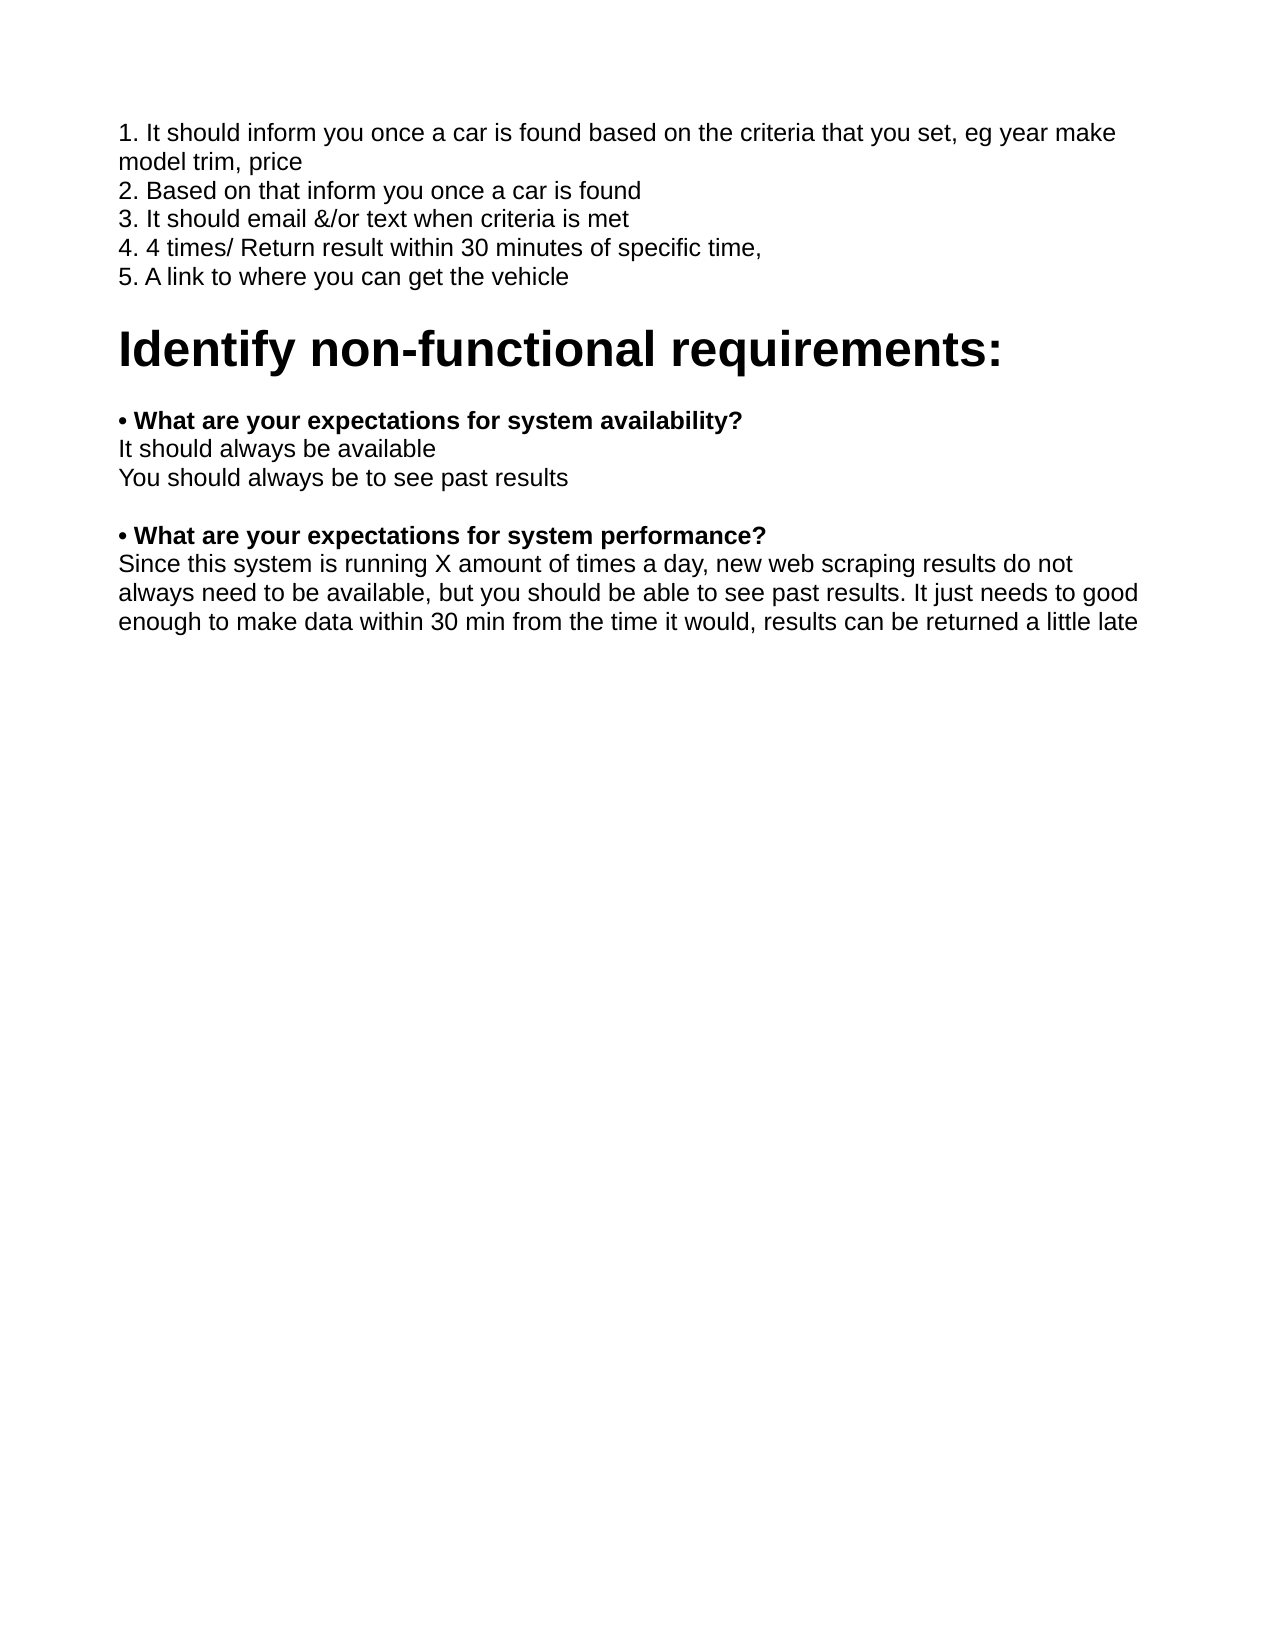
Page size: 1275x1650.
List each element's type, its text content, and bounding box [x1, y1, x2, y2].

text It should always be available [118, 434, 1157, 463]
text 2. Based on that inform you once a car is found [118, 176, 1157, 204]
text Identify non-functional requirements: [118, 319, 1157, 377]
text 1. It should inform you once a car is found based on the criteria that you set, eg year make model trim, price [118, 118, 1157, 176]
text 3. It should email &/or text when criteria is met [118, 204, 1157, 233]
text • What are your expectations for system availability? [118, 406, 1157, 434]
text 4. 4 times/ Return result within 30 minutes of specific time, [118, 233, 1157, 262]
text Since this system is running X amount of times a day, new web scraping results do not always need to be available, but you should be able to see past results. It just needs to good enough to make data within 30 min from the time it would, results can be returned a little late [118, 549, 1157, 636]
text 5. A link to where you can get the vehicle [118, 262, 1157, 291]
text • What are your expectations for system performance? [118, 521, 1157, 549]
text You should always be to see past results [118, 463, 1157, 492]
